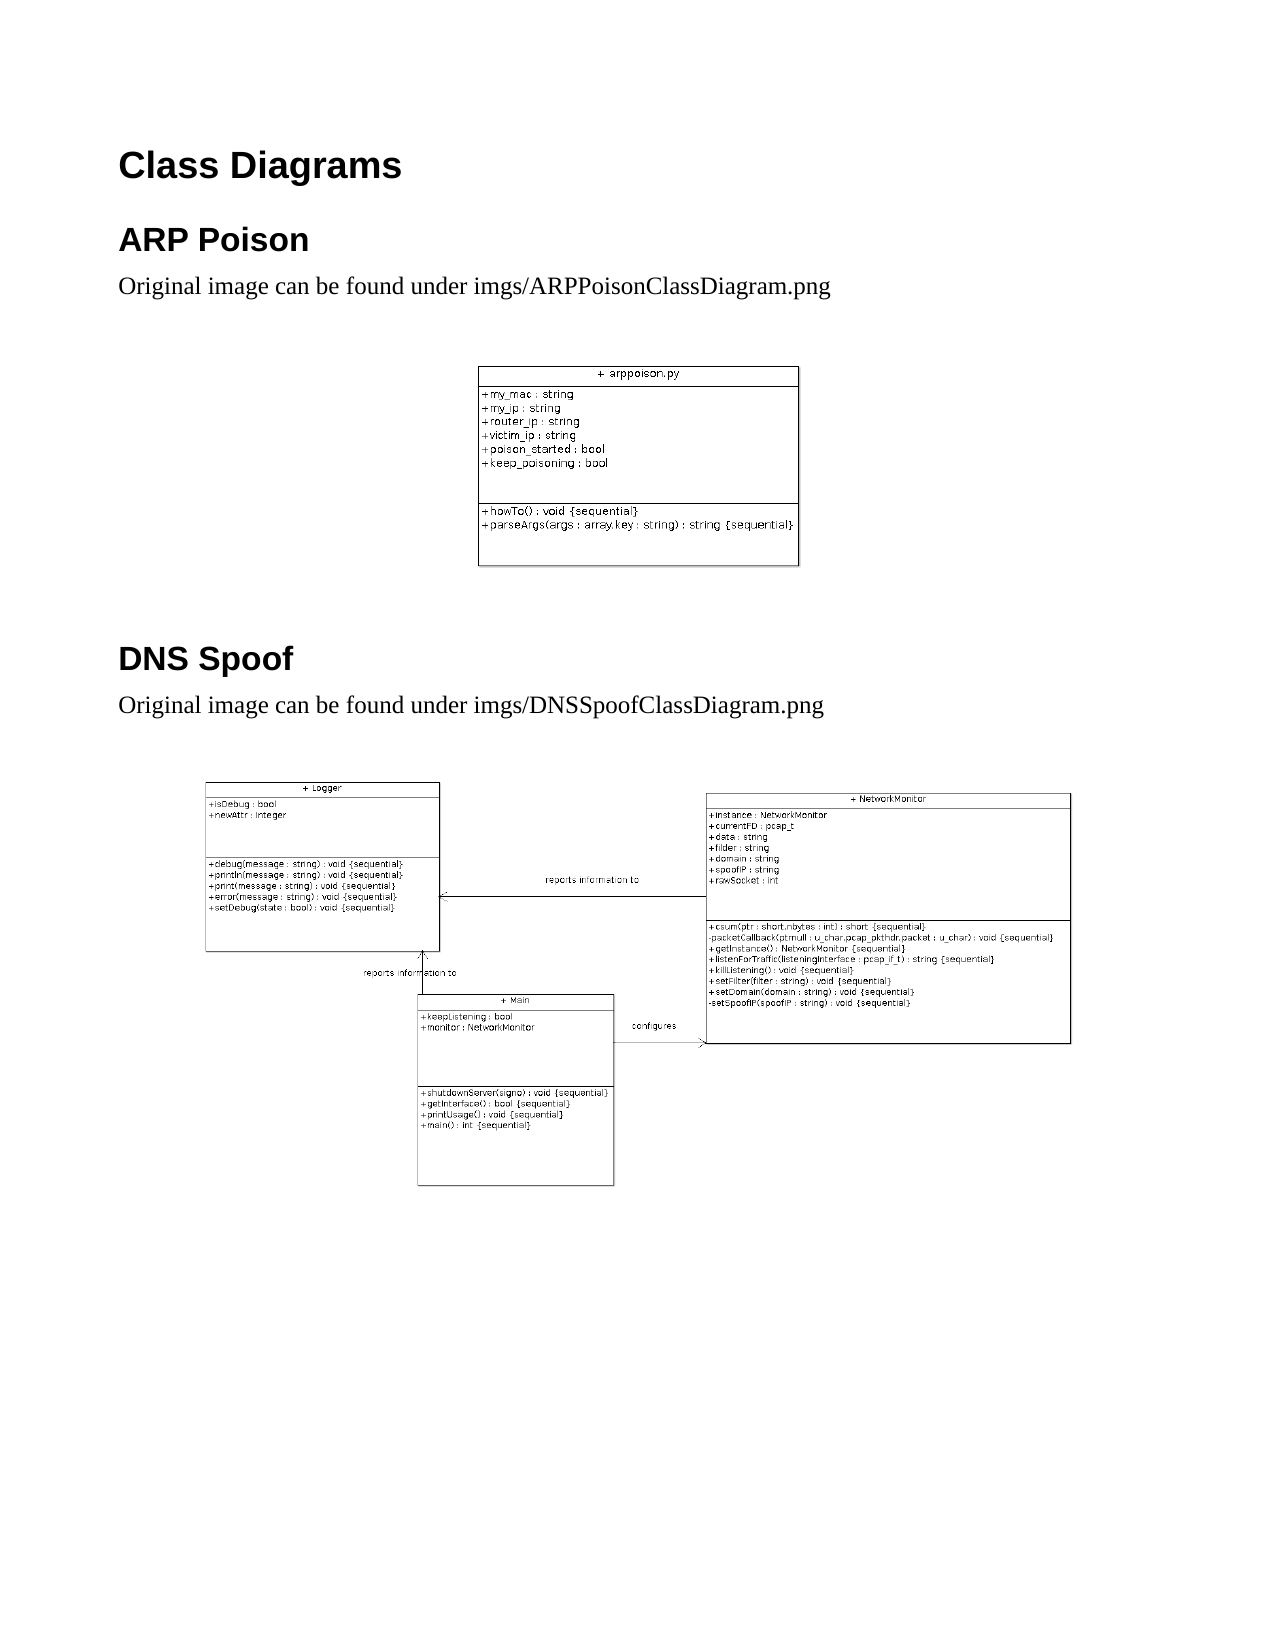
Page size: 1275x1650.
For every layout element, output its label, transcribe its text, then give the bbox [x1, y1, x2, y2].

picture [118, 320, 1157, 509]
text Original image can be found under imgs/DNSSpoofClassDiagram.png [118, 690, 1157, 719]
text Original image can be found under imgs/ARPPoisonClassDiagram.png [118, 271, 1157, 300]
subtitle Class Diagrams [118, 143, 1157, 187]
subtitle ARP Poison [118, 220, 1157, 259]
subtitle DNS Spoof [118, 509, 1157, 678]
picture [118, 749, 1157, 1326]
